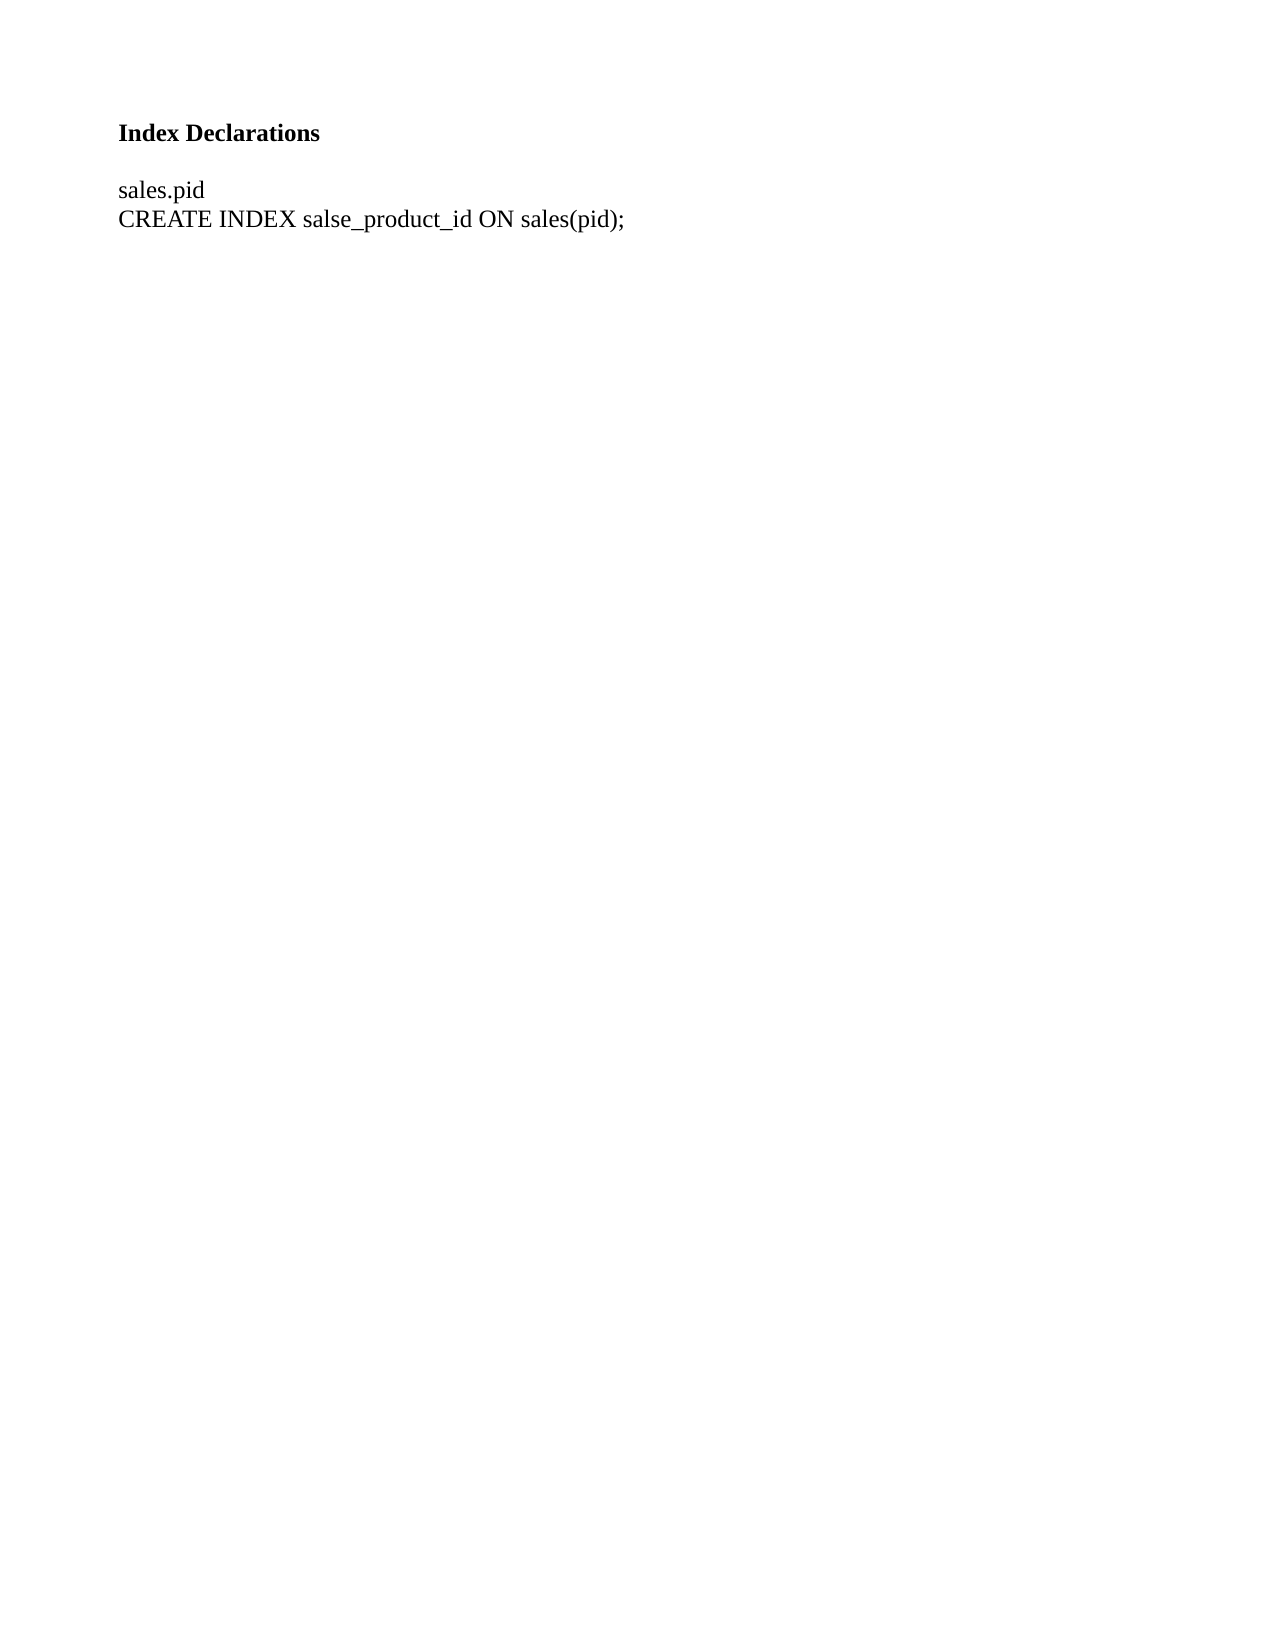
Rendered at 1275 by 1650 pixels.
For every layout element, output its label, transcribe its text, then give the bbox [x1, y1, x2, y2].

text CREATE INDEX salse_product_id ON sales(pid); [118, 204, 1157, 233]
text Index Declarations [118, 118, 1157, 147]
text sales.pid [118, 176, 1157, 204]
